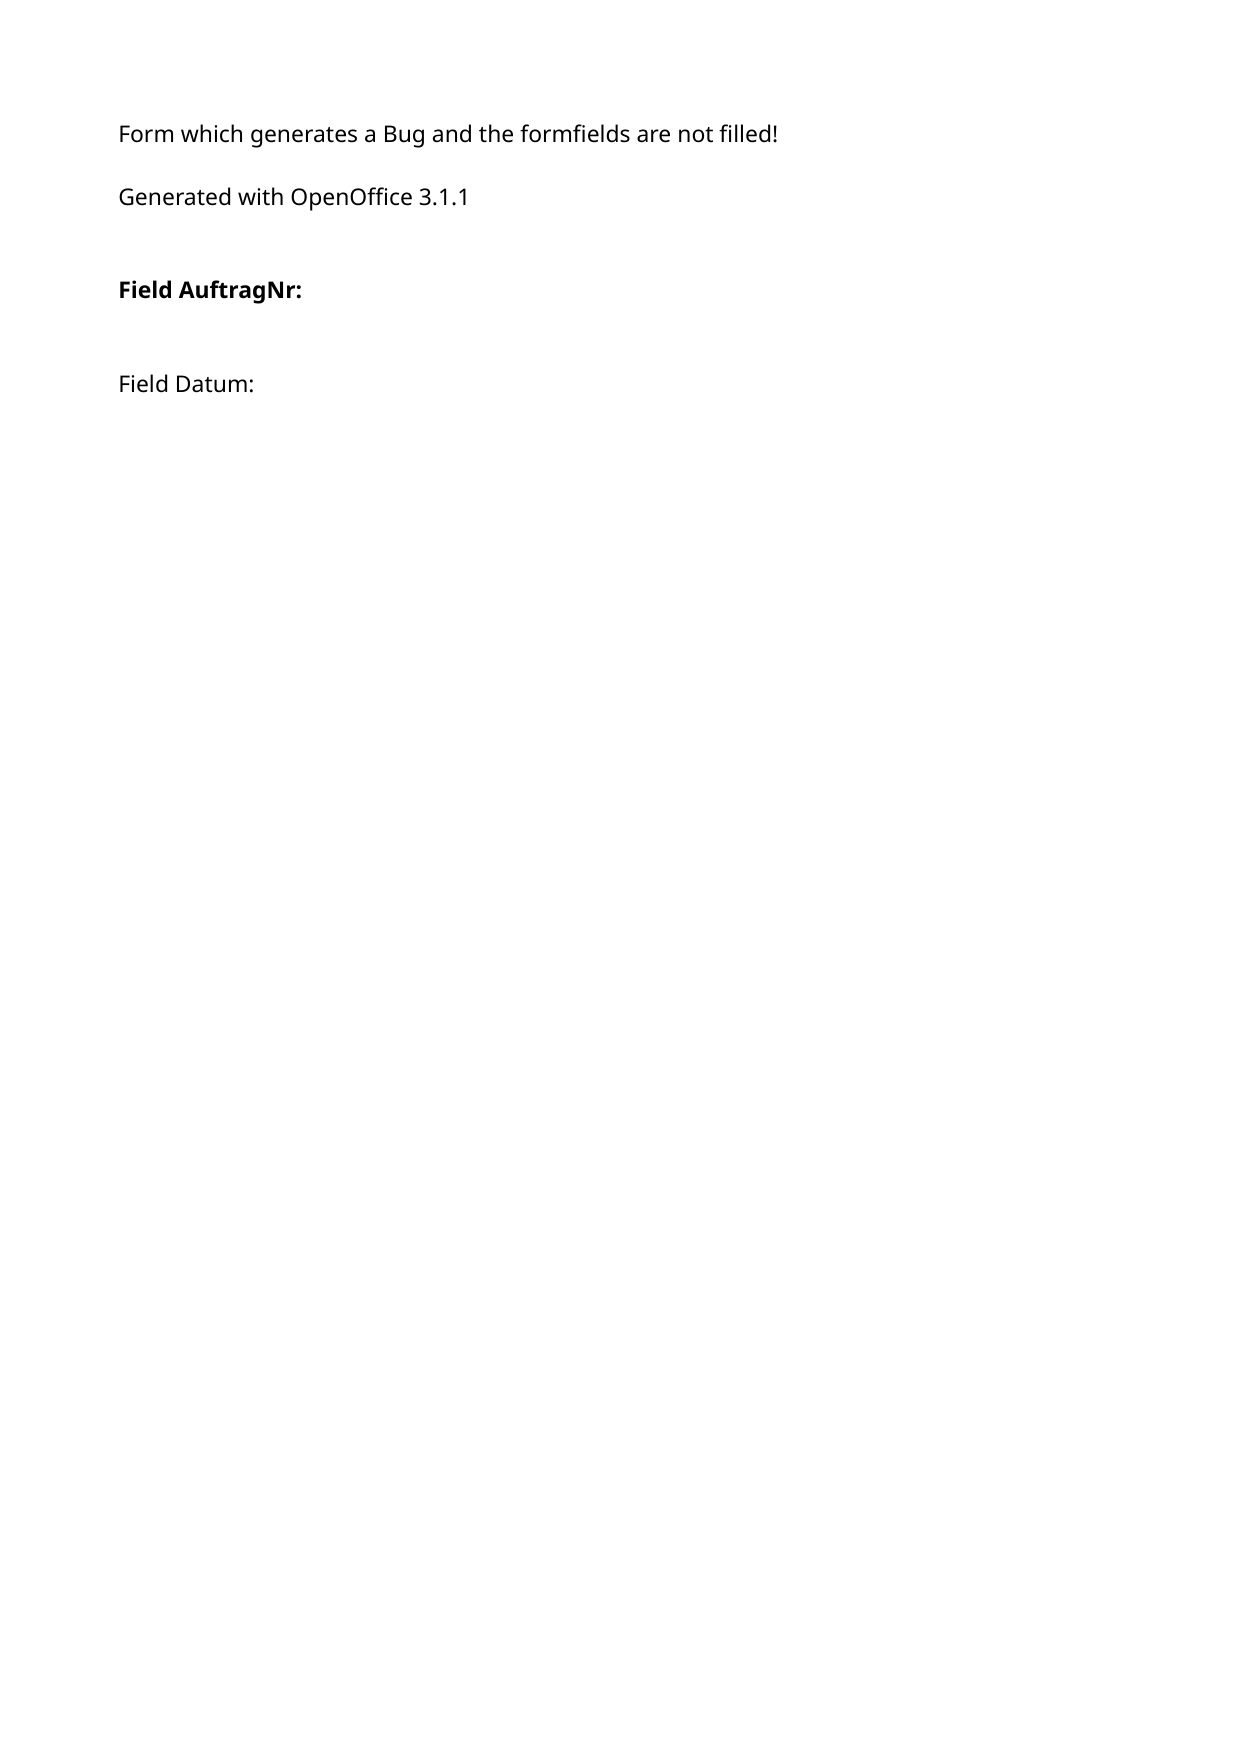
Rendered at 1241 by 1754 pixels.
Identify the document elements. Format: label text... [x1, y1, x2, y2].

text Generated with OpenOffice 3.1.1 [118, 181, 1152, 212]
text Field Datum: [118, 368, 1122, 399]
text Field AuftragNr: [118, 274, 1122, 306]
text Form which generates a Bug and the formfields are not filled! [118, 118, 1152, 149]
